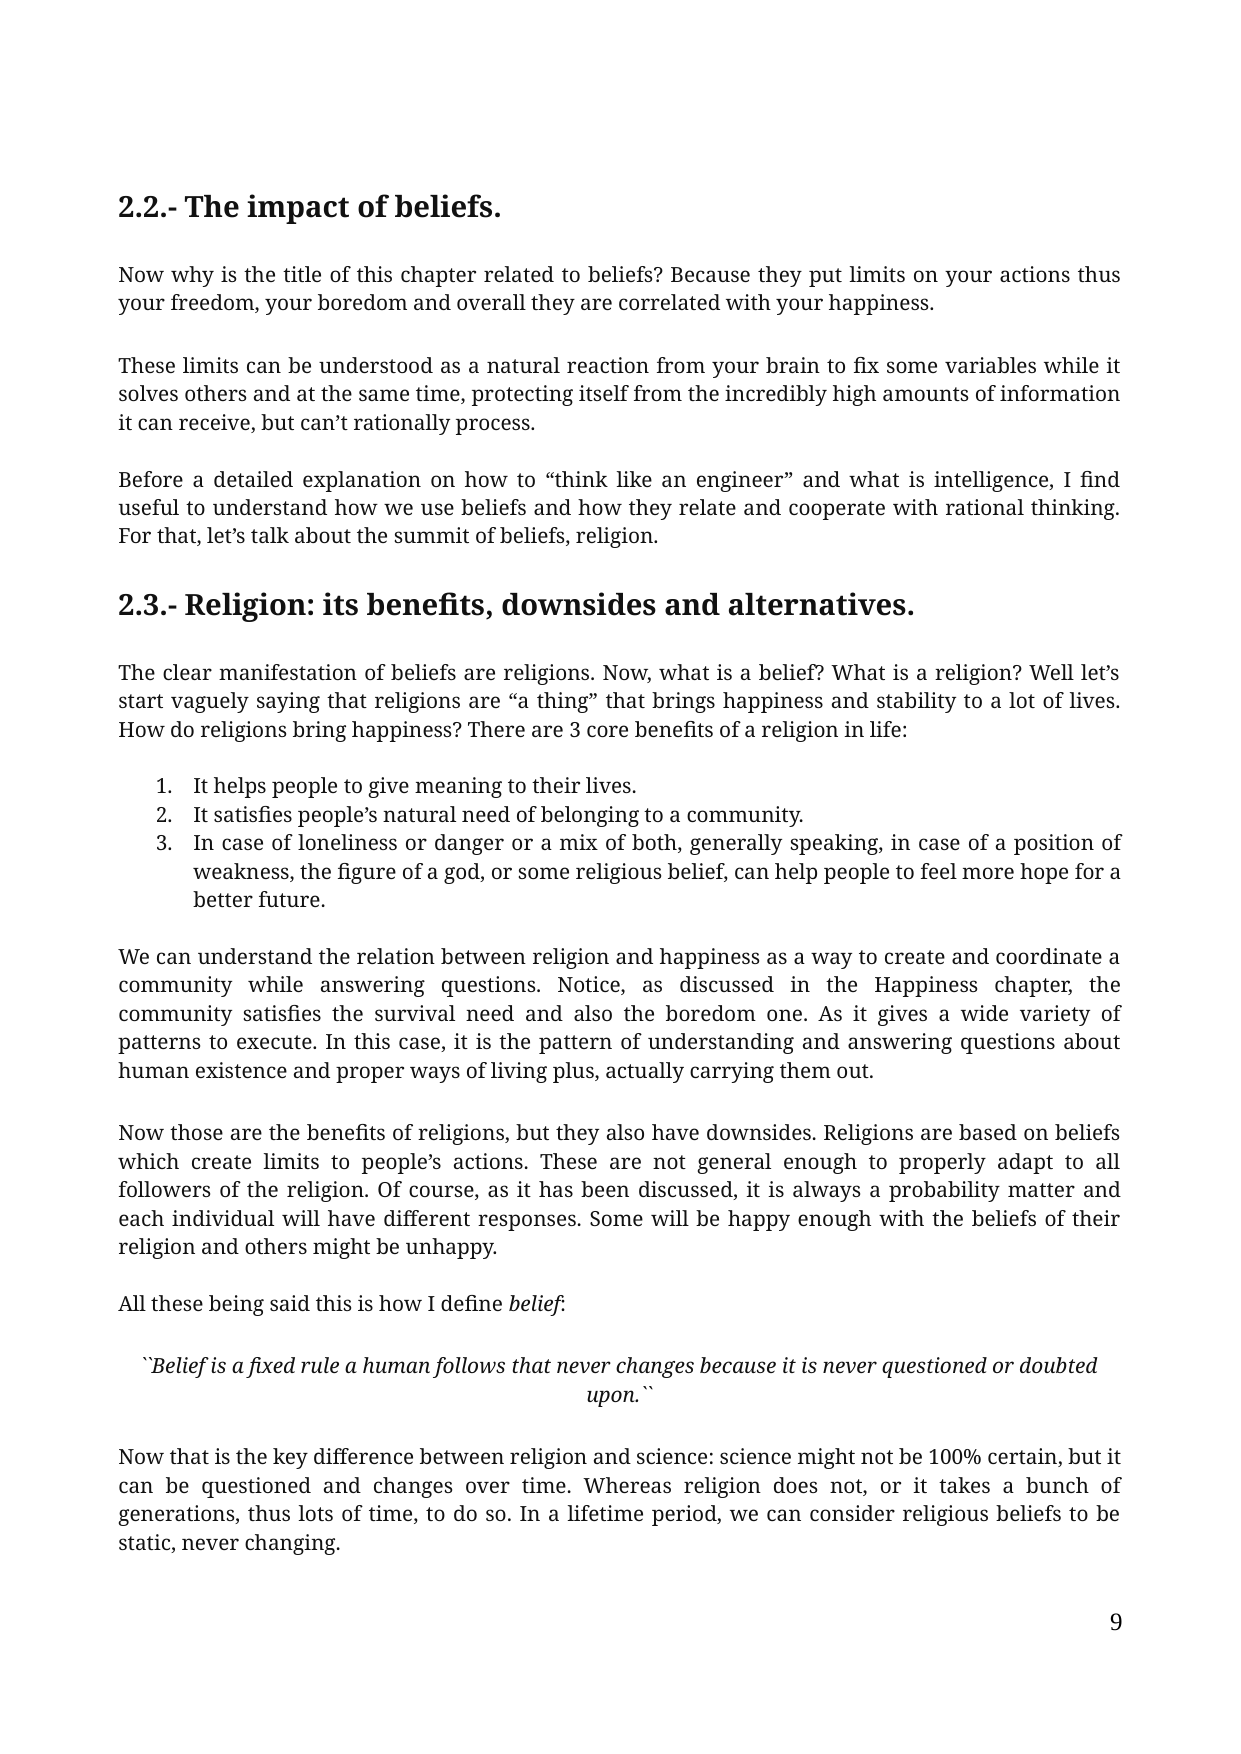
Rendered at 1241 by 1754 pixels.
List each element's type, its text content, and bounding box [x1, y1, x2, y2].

text Now those are the benefits of religions, but they also have downsides. Religions are based on beliefs which create limits to people’s actions. These are not general enough to properly adapt to all followers of the religion. Of course, as it has been discussed, it is always a probability matter and each individual will have different responses. Some will be happy enough with the beliefs of their religion and others might be unhappy. [118, 1118, 1122, 1261]
text Now that is the key difference between religion and science: science might not be 100% certain, but it can be questioned and changes over time. Whereas religion does not, or it takes a bunch of generations, thus lots of time, to do so. In a lifetime period, we can consider religious beliefs to be static, never changing. [118, 1442, 1122, 1556]
text Before a detailed explanation on how to “think like an engineer” and what is intelligence, I find useful to understand how we use beliefs and how they relate and cooperate with rational thinking. For that, let’s talk about the summit of beliefs, religion. [118, 465, 1122, 550]
text 2.2.- The impact of beliefs. [118, 186, 1122, 226]
list It satisfies people’s natural need of belonging to a community. [156, 800, 1122, 828]
text ``Belief is a fixed rule a human follows that never changes because it is never questioned or doubted upon.`` [118, 1352, 1122, 1408]
text 2.3.- Religion: its benefits, downsides and alternatives. [118, 584, 1122, 624]
text These limits can be understood as a natural reaction from your brain to fix some variables while it solves others and at the same time, protecting itself from the incredibly high amounts of information it can receive, but can’t rationally process. [118, 351, 1122, 436]
list In case of loneliness or danger or a mix of both, generally speaking, in case of a position of weakness, the figure of a god, or some religious belief, can help people to feel more hope for a better future. [156, 828, 1122, 914]
text All these being said this is how I define belief: [118, 1289, 1122, 1317]
list It helps people to give meaning to their lives. [156, 772, 1122, 800]
text Now why is the title of this chapter related to beliefs? Because they put limits on your actions thus your freedom, your boredom and overall they are correlated with your happiness. [118, 260, 1122, 317]
text We can understand the relation between religion and happiness as a way to create and coordinate a community while answering questions. Notice, as discussed in the Happiness chapter, the community satisfies the survival need and also the boredom one. As it gives a wide variety of patterns to execute. In this case, it is the pattern of understanding and answering questions about human existence and proper ways of living plus, actually carrying them out. [118, 942, 1122, 1084]
text The clear manifestation of beliefs are religions. Now, what is a belief? What is a religion? Well let’s start vaguely saying that religions are “a thing” that brings happiness and stability to a lot of lives. How do religions bring happiness? There are 3 core benefits of a religion in life: [118, 658, 1122, 743]
